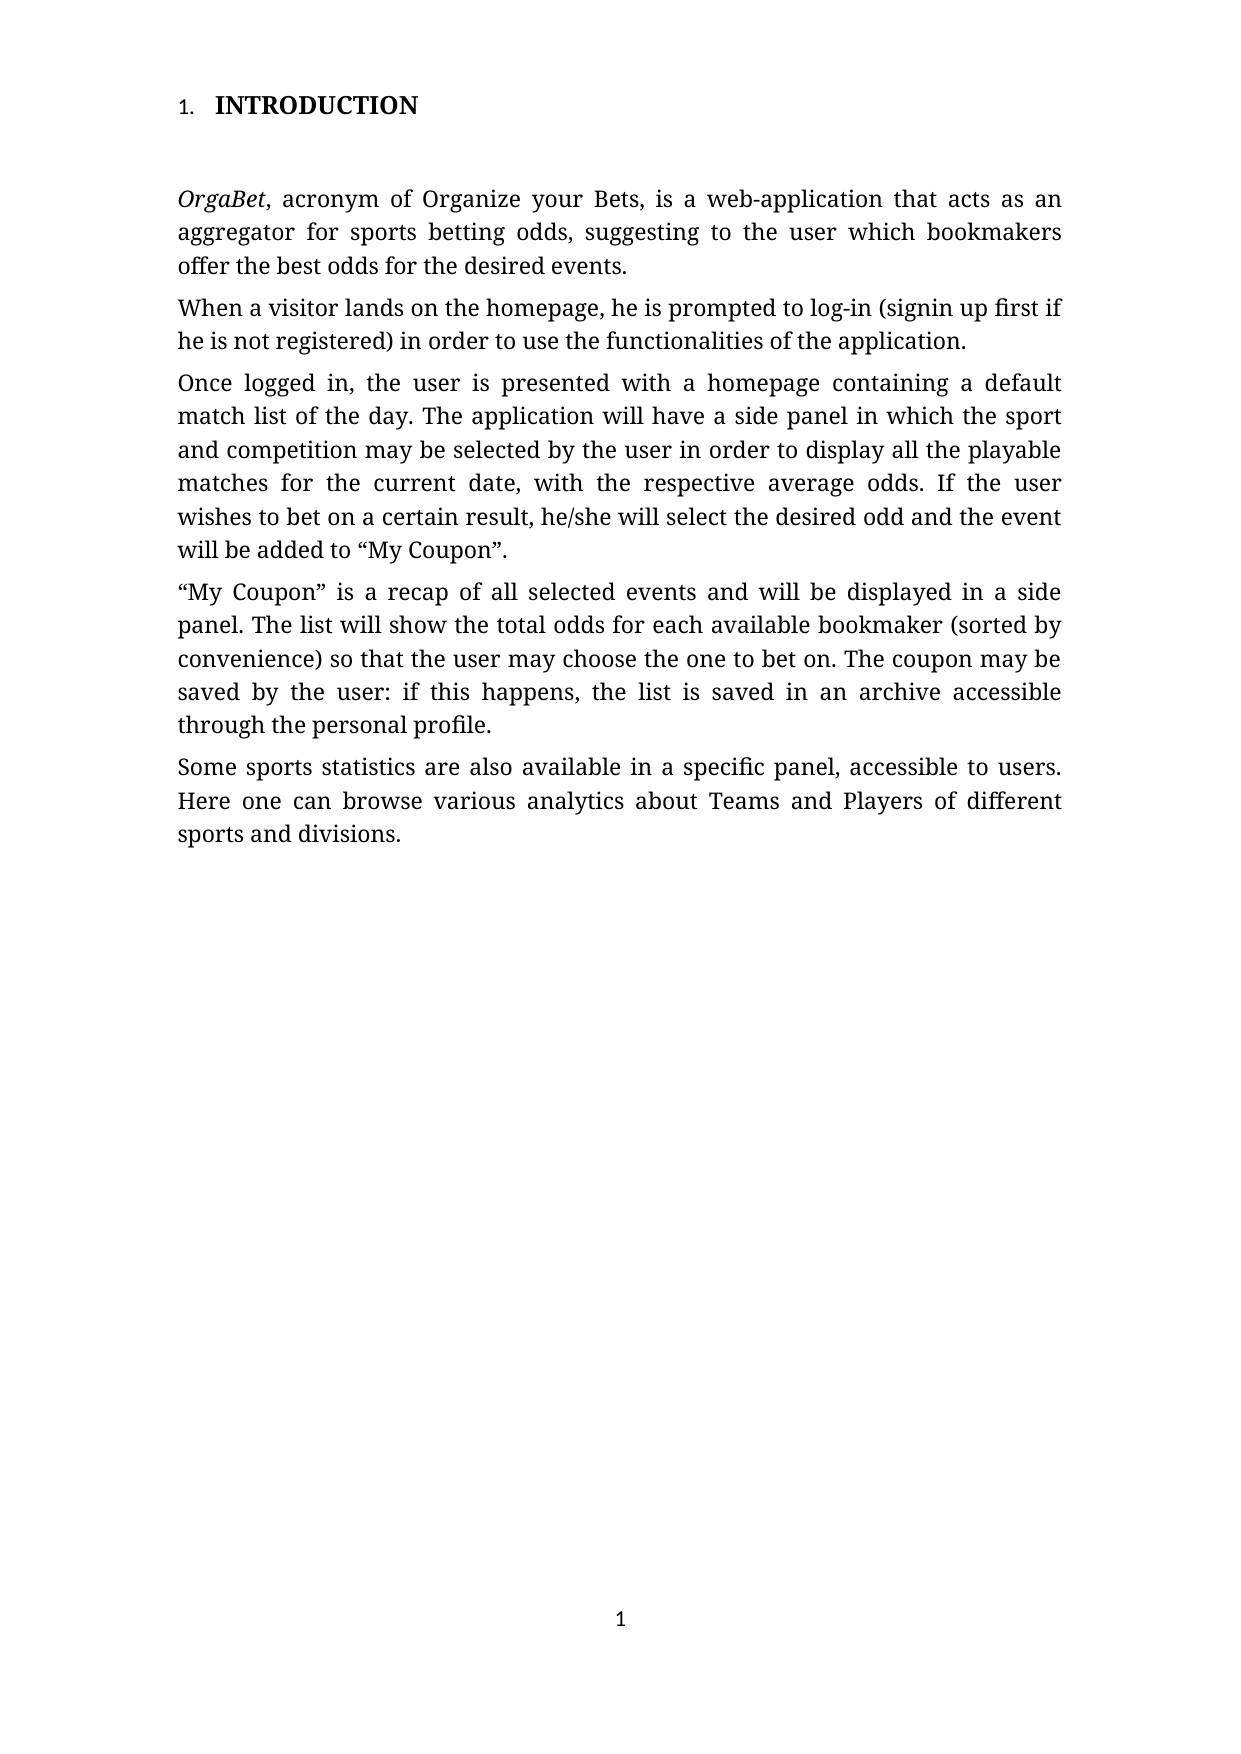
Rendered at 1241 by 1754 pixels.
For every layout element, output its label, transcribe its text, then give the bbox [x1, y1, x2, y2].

text Some sports statistics are also available in a specific panel, accessible to users. Here one can browse various analytics about Teams and Players of different sports and divisions. [177, 751, 1063, 849]
text “My Coupon” is a recap of all selected events and will be displayed in a side panel. The list will show the total odds for each available bookmaker (sorted by convenience) so that the user may choose the one to bet on. The coupon may be saved by the user: if this happens, the list is saved in an archive accessible through the personal profile. [177, 576, 1063, 741]
text When a visitor lands on the homepage, he is prompted to log-in (signin up first if he is not registered) in order to use the functionalities of the application. [177, 292, 1063, 356]
text Once logged in, the user is presented with a homepage containing a default match list of the day. The application will have a side panel in which the sport and competition may be selected by the user in order to display all the playable matches for the current date, with the respective average odds. If the user wishes to bet on a certain result, he/she will select the desired odd and the event will be added to “My Coupon”. [177, 367, 1063, 565]
list INTRODUCTION [177, 87, 1063, 122]
text OrgaBet, acronym of Organize your Bets, is a web-application that acts as an aggregator for sports betting odds, suggesting to the user which bookmakers offer the best odds for the desired events. [177, 183, 1063, 281]
